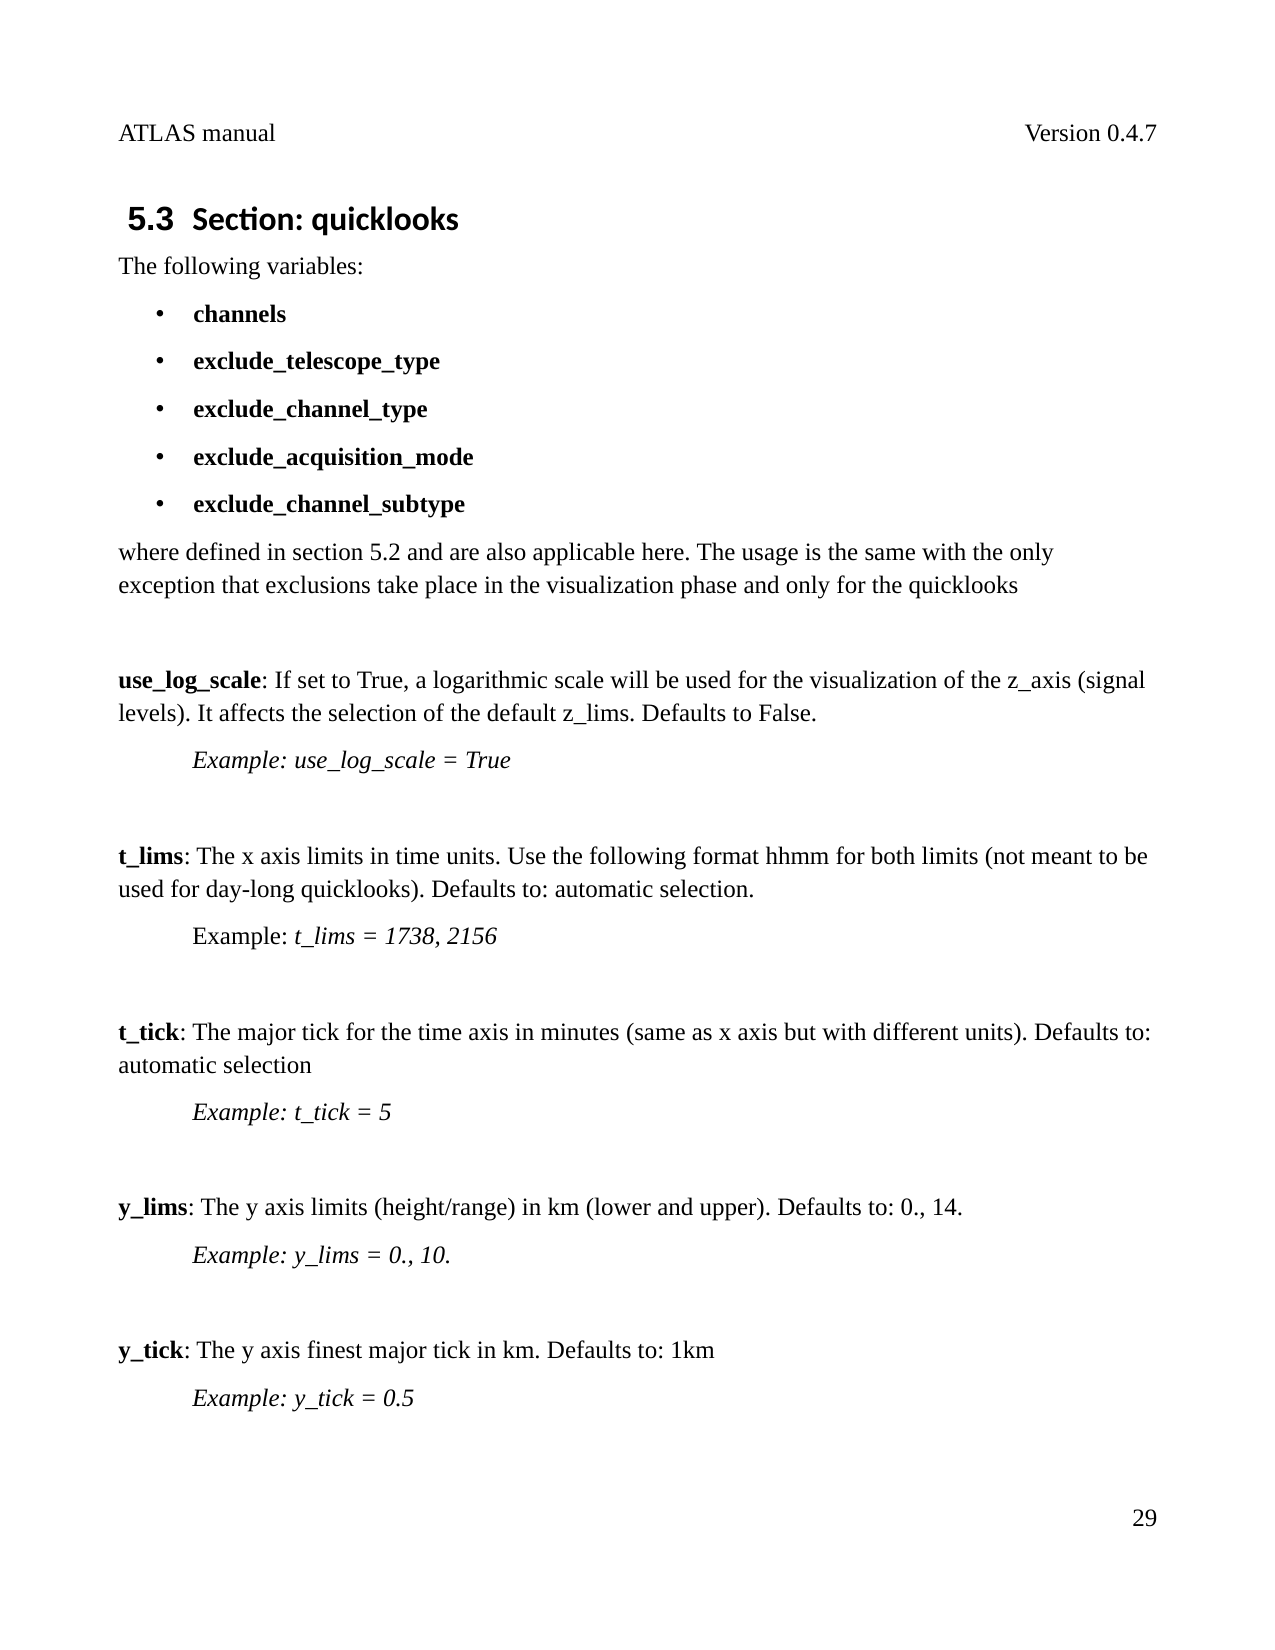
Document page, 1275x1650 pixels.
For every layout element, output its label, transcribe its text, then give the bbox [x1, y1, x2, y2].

text y_tick: The y axis finest major tick in km. Defaults to: 1km [118, 1335, 1157, 1364]
text The following variables: [118, 251, 1157, 280]
subtitle Section: quicklooks [118, 198, 1157, 239]
text Example: y_lims = 0., 10. [118, 1240, 1157, 1269]
text Example: t_lims = 1738, 2156 [118, 921, 1157, 950]
text y_lims: The y axis limits (height/range) in km (lower and upper). Defaults to: 0., 14. [118, 1192, 1157, 1221]
text Example: y_tick = 0.5 [118, 1383, 1157, 1412]
list exclude_channel_type [156, 394, 1157, 423]
list channels [156, 299, 1157, 327]
list exclude_acquisition_mode [156, 442, 1157, 470]
text t_tick: The major tick for the time axis in minutes (same as x axis but with different units). Defaults to: automatic selection [118, 1017, 1157, 1078]
list exclude_telescope_type [156, 346, 1157, 375]
list exclude_channel_subtype [156, 489, 1157, 518]
text Example: t_tick = 5 [118, 1097, 1157, 1126]
text where defined in section 5.2 and are also applicable here. The usage is the same with the only exception that exclusions take place in the visualization phase and only for the quicklooks [118, 537, 1157, 598]
text Example: use_log_scale = True [118, 746, 1157, 774]
text use_log_scale: If set to True, a logarithmic scale will be used for the visualization of the z_axis (signal levels). It affects the selection of the default z_lims. Defaults to False. [118, 665, 1157, 727]
text t_lims: The x axis limits in time units. Use the following format hhmm for both limits (not meant to be used for day-long quicklooks). Defaults to: automatic selection. [118, 841, 1157, 903]
